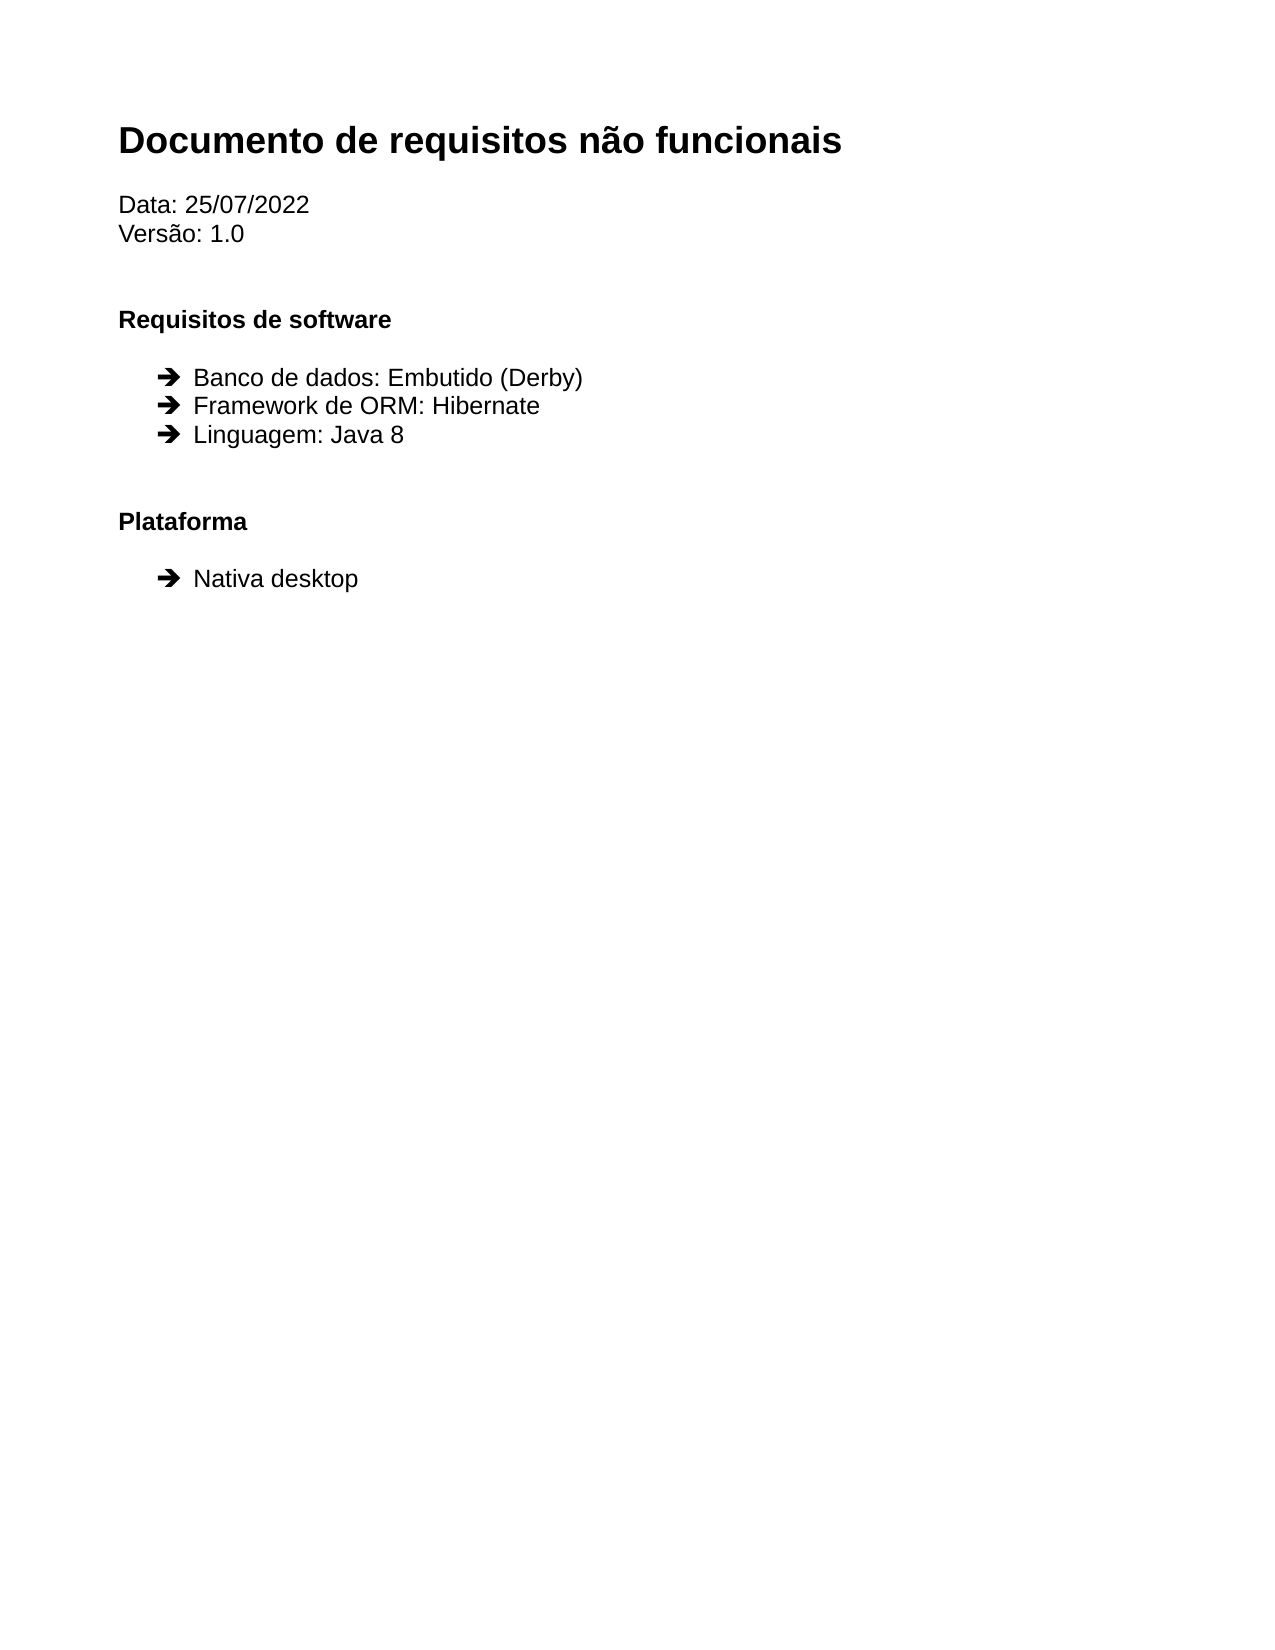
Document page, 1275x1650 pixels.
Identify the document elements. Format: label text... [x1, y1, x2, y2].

list Linguagem: Java 8 [156, 420, 1157, 449]
list Framework de ORM: Hibernate [156, 391, 1157, 420]
text Requisitos de software [118, 305, 1157, 334]
text Data: 25/07/2022 [118, 190, 1157, 219]
text Plataforma [118, 507, 1157, 535]
list Banco de dados: Embutido (Derby) [156, 362, 1157, 391]
list Nativa desktop [156, 564, 1157, 593]
text Documento de requisitos não funcionais [118, 118, 1157, 161]
text Versão: 1.0 [118, 219, 1157, 247]
